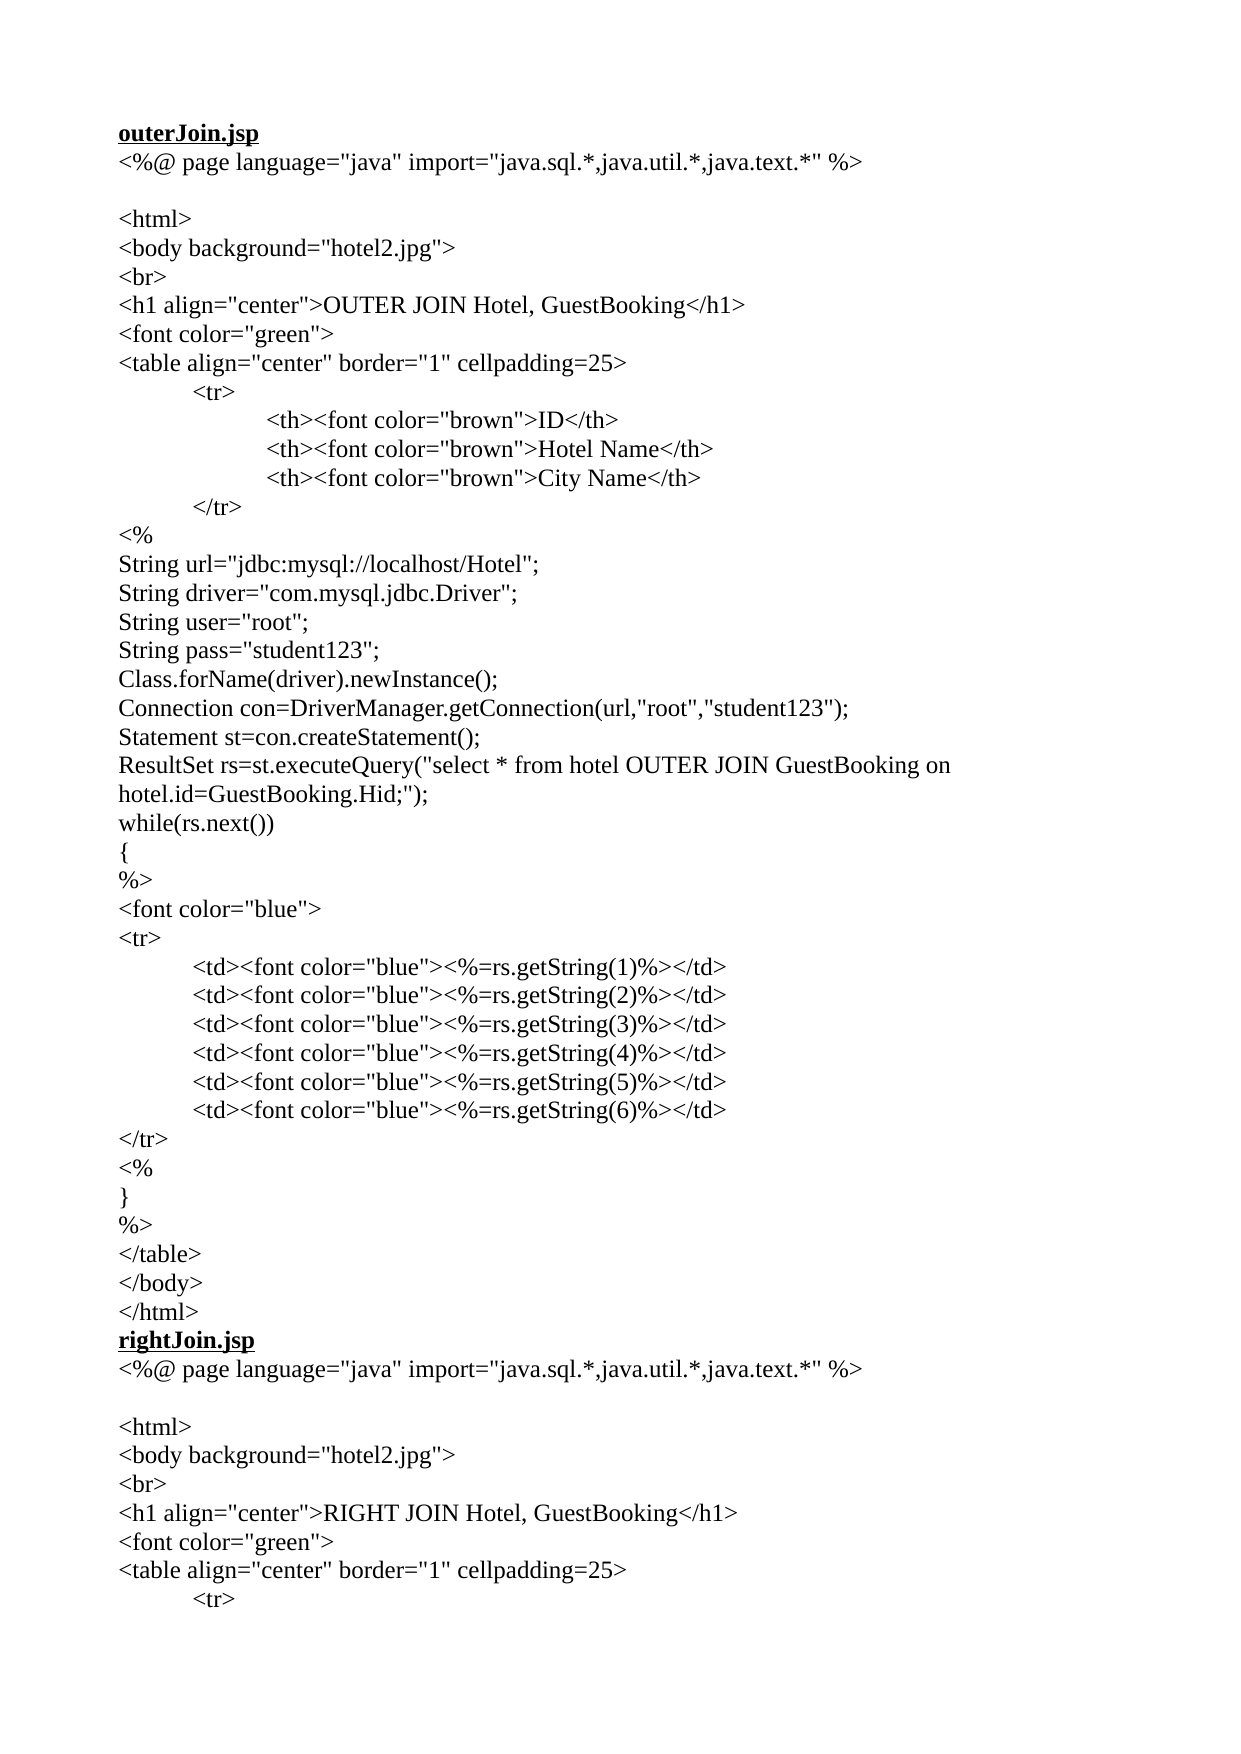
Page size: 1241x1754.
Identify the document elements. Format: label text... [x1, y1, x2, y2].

text <th><font color="brown">City Name</th> [118, 463, 1122, 492]
text ResultSet rs=st.executeQuery("select * from hotel OUTER JOIN GuestBooking on hotel.id=GuestBooking.Hid;"); [118, 751, 1122, 808]
text <br> [118, 1469, 1122, 1498]
text <br> [118, 262, 1122, 291]
text <tr> [118, 923, 1122, 952]
text rightJoin.jsp [118, 1326, 1122, 1354]
text <body background="hotel2.jpg"> [118, 1441, 1122, 1469]
text String url="jdbc:mysql://localhost/Hotel"; [118, 549, 1122, 578]
text <td><font color="blue"><%=rs.getString(4)%></td> [118, 1038, 1122, 1067]
text Connection con=DriverManager.getConnection(url,"root","student123"); [118, 693, 1122, 722]
text <h1 align="center">RIGHT JOIN Hotel, GuestBooking</h1> [118, 1498, 1122, 1527]
text <td><font color="blue"><%=rs.getString(5)%></td> [118, 1067, 1122, 1096]
text <tr> [118, 377, 1122, 406]
text <% [118, 1153, 1122, 1182]
text Statement st=con.createStatement(); [118, 722, 1122, 751]
text <table align="center" border="1" cellpadding=25> [118, 1556, 1122, 1584]
text <td><font color="blue"><%=rs.getString(1)%></td> [118, 952, 1122, 981]
text <% [118, 521, 1122, 549]
text <td><font color="blue"><%=rs.getString(2)%></td> [118, 981, 1122, 1009]
text </body> [118, 1268, 1122, 1297]
text String user="root"; [118, 607, 1122, 636]
text </table> [118, 1239, 1122, 1268]
text </html> [118, 1297, 1122, 1326]
text <font color="green"> [118, 1527, 1122, 1556]
text <th><font color="brown">Hotel Name</th> [118, 434, 1122, 463]
text <h1 align="center">OUTER JOIN Hotel, GuestBooking</h1> [118, 291, 1122, 319]
text { [118, 837, 1122, 866]
text <html> [118, 1412, 1122, 1441]
text Class.forName(driver).newInstance(); [118, 664, 1122, 693]
text } [118, 1182, 1122, 1211]
text %> [118, 1211, 1122, 1239]
text <%@ page language="java" import="java.sql.*,java.util.*,java.text.*" %> [118, 147, 1122, 176]
text </tr> [118, 1124, 1122, 1153]
text <html> [118, 204, 1122, 233]
text <tr> [118, 1584, 1122, 1613]
text String pass="student123"; [118, 636, 1122, 664]
text <%@ page language="java" import="java.sql.*,java.util.*,java.text.*" %> [118, 1354, 1122, 1383]
text <table align="center" border="1" cellpadding=25> [118, 348, 1122, 377]
text outerJoin.jsp [118, 118, 1122, 147]
text <body background="hotel2.jpg"> [118, 233, 1122, 262]
text String driver="com.mysql.jdbc.Driver"; [118, 578, 1122, 607]
text <font color="green"> [118, 319, 1122, 348]
text %> [118, 866, 1122, 894]
text <font color="blue"> [118, 894, 1122, 923]
text </tr> [118, 492, 1122, 521]
text while(rs.next()) [118, 808, 1122, 837]
text <td><font color="blue"><%=rs.getString(6)%></td> [118, 1096, 1122, 1124]
text <th><font color="brown">ID</th> [118, 406, 1122, 434]
text <td><font color="blue"><%=rs.getString(3)%></td> [118, 1009, 1122, 1038]
